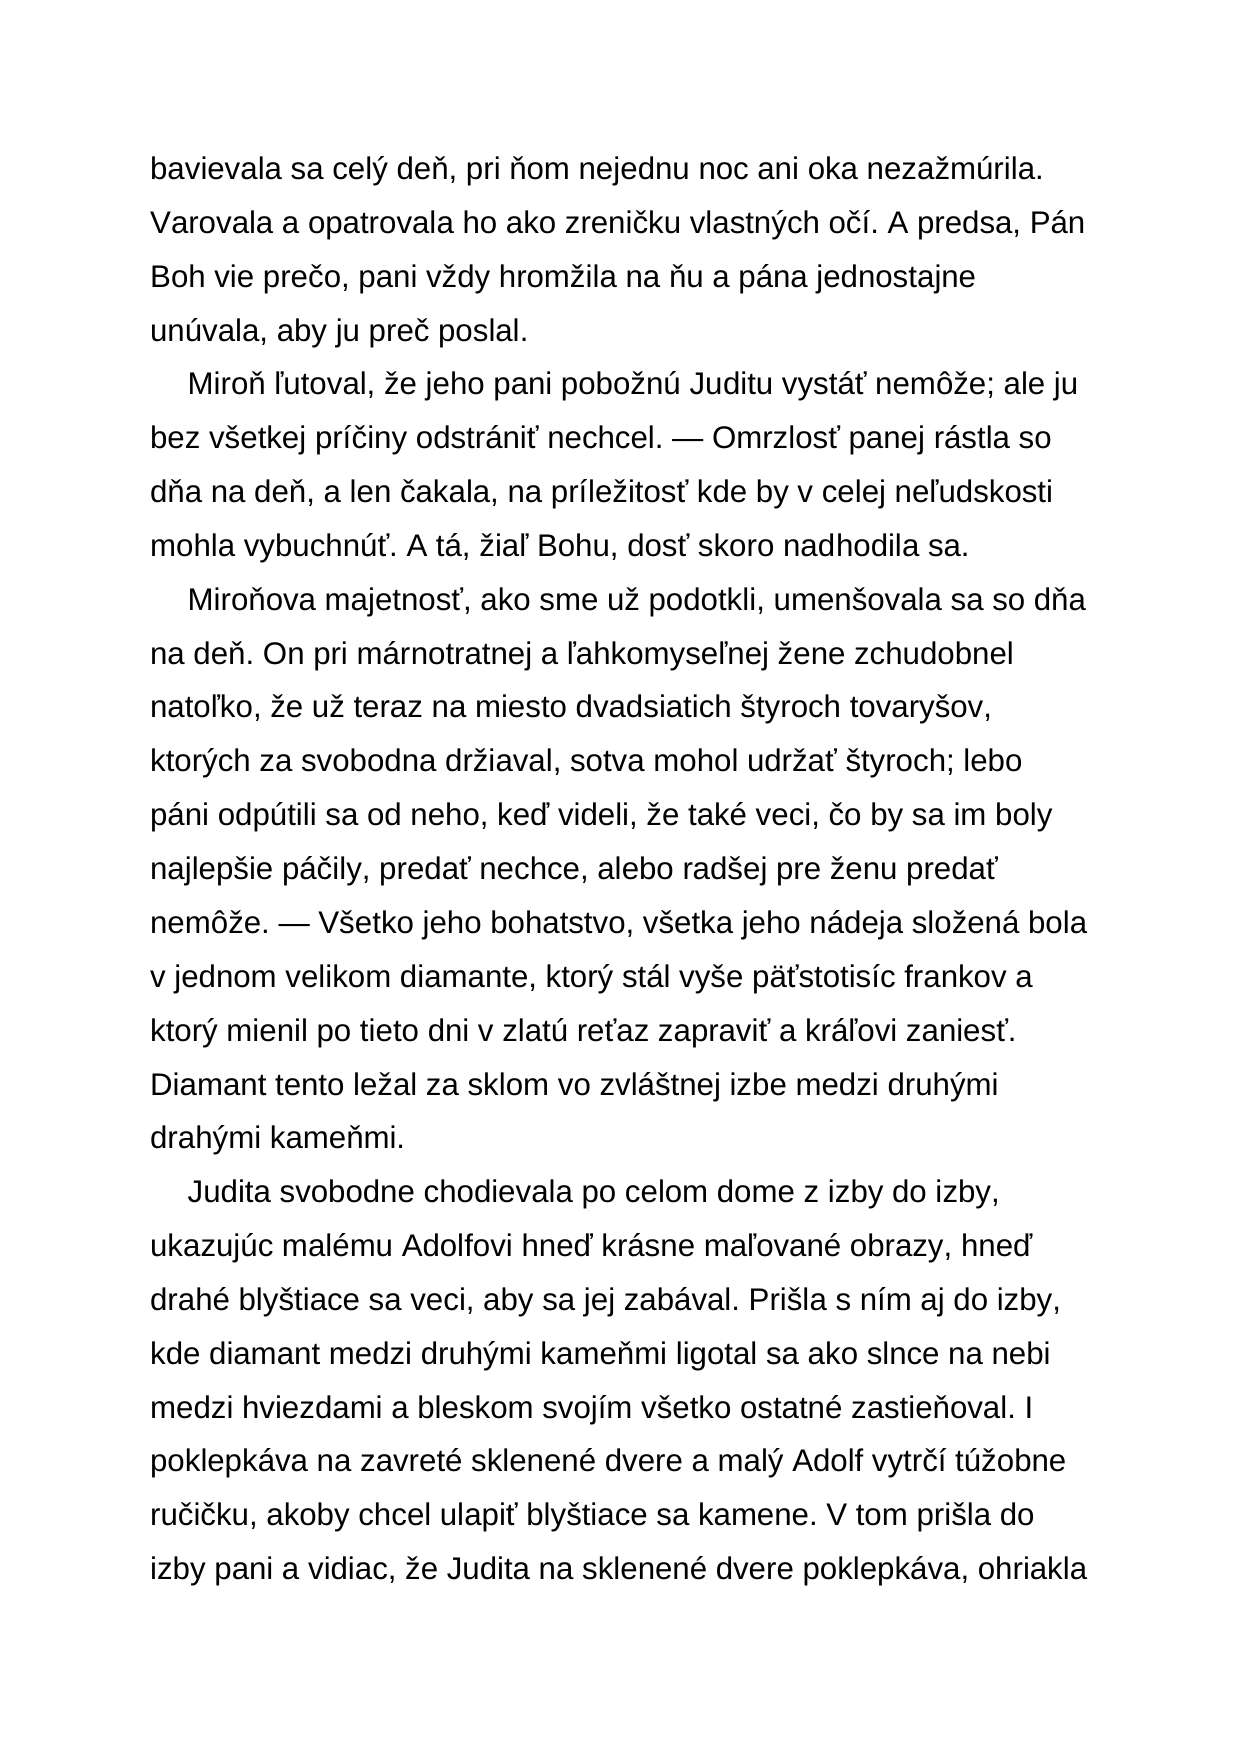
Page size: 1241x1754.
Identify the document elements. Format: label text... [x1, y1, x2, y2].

text Judita svobodne chodievala po celom dome z izby do izby, ukazujúc malému Adolfovi hneď krásne maľované obrazy, hneď drahé blyštiace sa veci, aby sa jej zabával. Prišla s ním aj do izby, kde diamant medzi druhými kameňmi ligotal sa ako slnce na nebi medzi hviezdami a bleskom svojím všetko ostatné zastieňoval. I poklepkáva na zavreté sklenené dvere a malý Adolf vytrčí túžobne ručičku, akoby chcel ulapiť blyštiace sa kamene. V tom prišla do izby pani a vidiac, že Judita na sklenené dvere poklepkáva, ohriakla [150, 1173, 1091, 1586]
text Miroň ľutoval, že jeho pani pobožnú Ju­ditu vystáť nemôže; ale ju bez všetkej prí­činy odstrániť nechcel. — Omrzlosť panej rástla so dňa na deň, a len čakala, na prí­ležitosť kde by v celej neľudskosti mohla vybuchnúť. A tá, žiaľ Bohu, dosť skoro nad­hodila sa. [150, 365, 1091, 563]
text Miroňova majetnosť, ako sme už podotkli, umenšovala sa so dňa na deň. On pri már­notratnej a ľahkomyseľnej žene zchudobnel natoľko, že už teraz na miesto dvadsiatich štyroch tovaryšov, ktorých za svobodna držiaval, sotva mohol udržať štyroch; lebo páni odpútili sa od neho, keď videli, že také veci, čo by sa im boly najlepšie páčily, predať nechce, alebo radšej pre ženu predať nemôže. — Všetko jeho bohatstvo, všetka jeho nádeja složená bola v jednom velikom diamante, ktorý stál vyše päťstotisíc frankov a ktorý mienil po tieto dni v zlatú reťaz zapraviť a kráľovi zaniesť. Diamant tento ležal za sklom vo zvláštnej izbe medzi druhými drahými kameňmi. [150, 581, 1091, 1155]
text bavievala sa celý deň, pri ňom nejednu noc ani oka nezažmúrila. Varovala a opatrovala ho ako zreničku vlastných očí. A predsa, Pán Boh vie prečo, pani vždy hromžila na ňu a pána jednostajne unúvala, aby ju preč poslal. [150, 150, 1091, 347]
